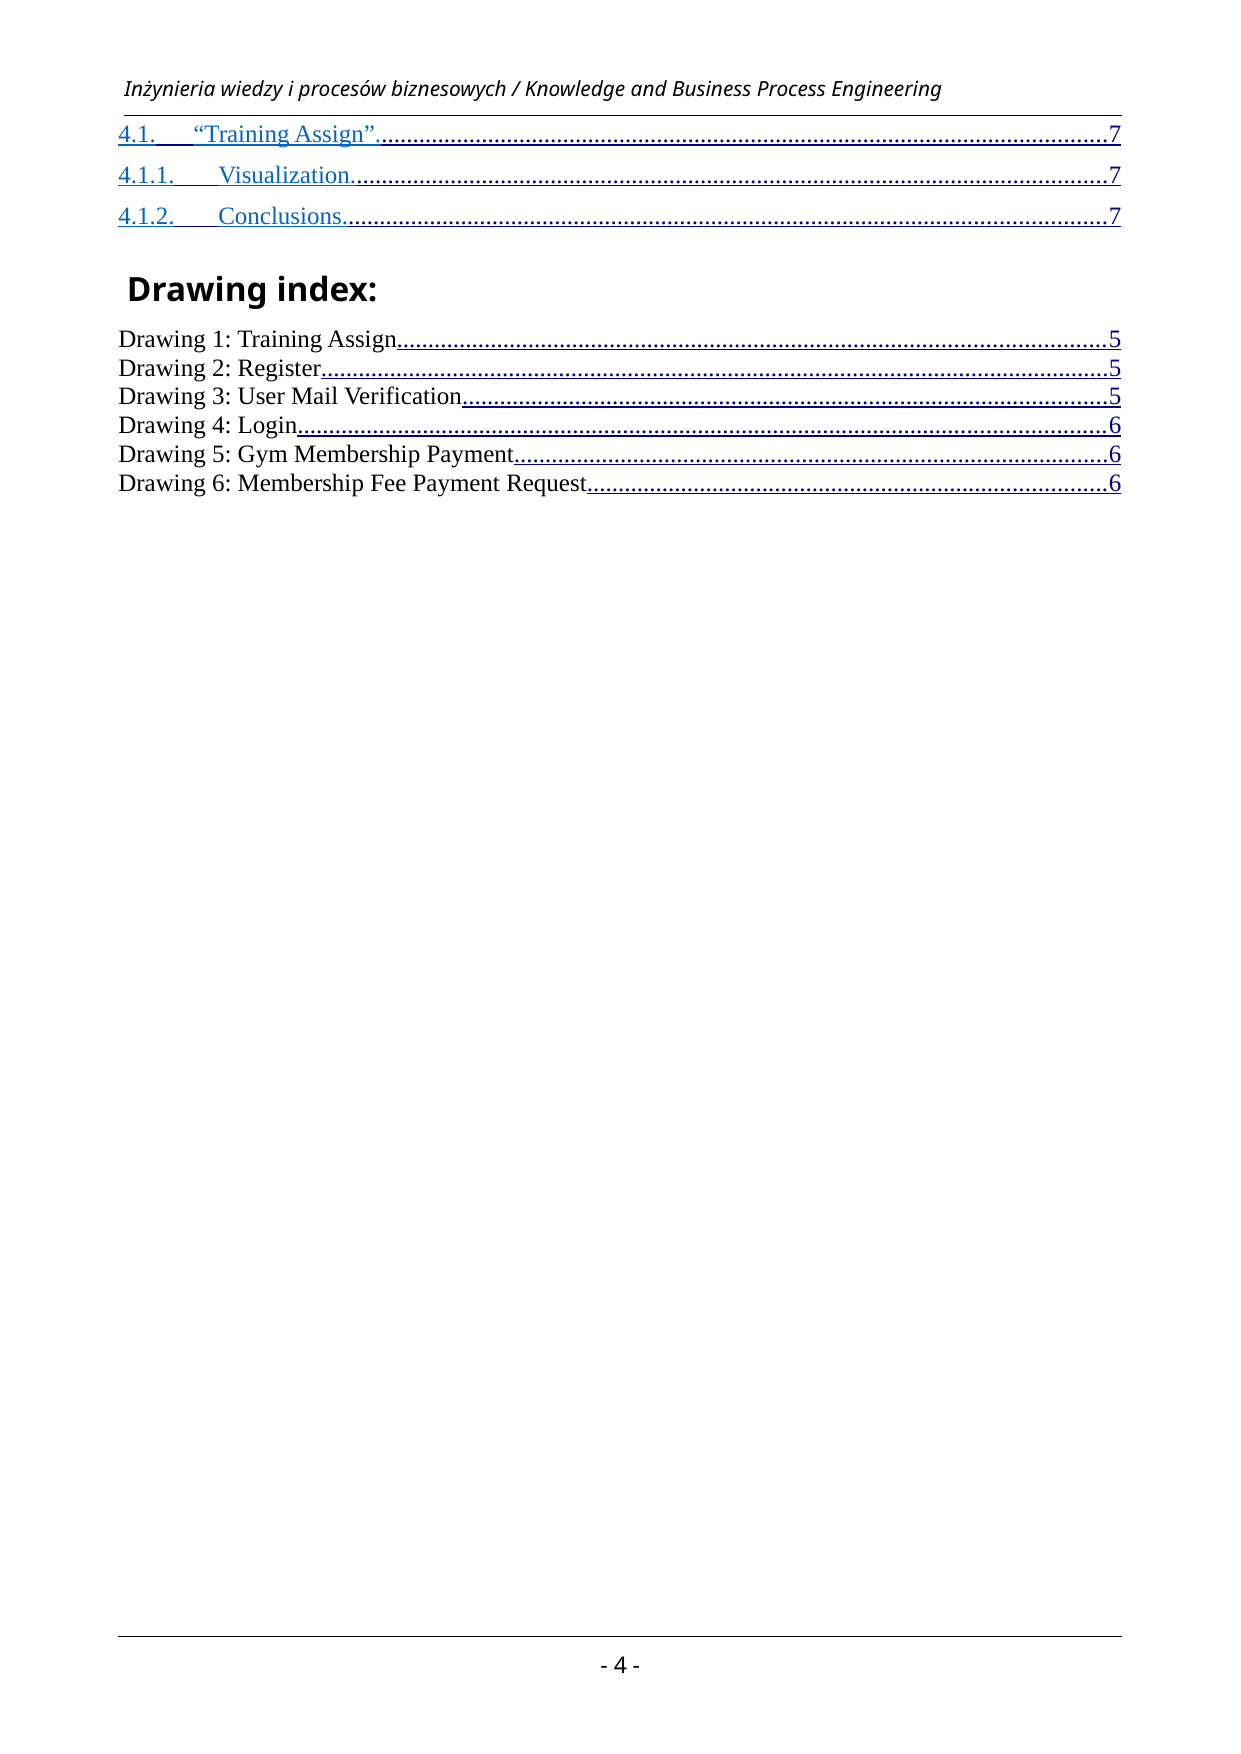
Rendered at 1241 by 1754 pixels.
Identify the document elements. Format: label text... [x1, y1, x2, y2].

text Drawing 6: Membership Fee Payment Request 6 [118, 468, 1122, 496]
text 4.1.1. Visualization. 7 [118, 159, 1122, 189]
text Drawing 3: User Mail Verification 5 [118, 381, 1122, 410]
text 4.1.2. Conclusions. 7 [118, 200, 1122, 231]
text Drawing 1: Training Assign 5 [118, 324, 1122, 353]
text Drawing 2: Register 5 [118, 353, 1122, 381]
text 4.1. “Training Assign”. 7 [118, 118, 1122, 149]
text Drawing 5: Gym Membership Payment 6 [118, 439, 1122, 468]
subtitle Drawing index: [118, 266, 1122, 311]
text Drawing 4: Login 6 [118, 410, 1122, 439]
